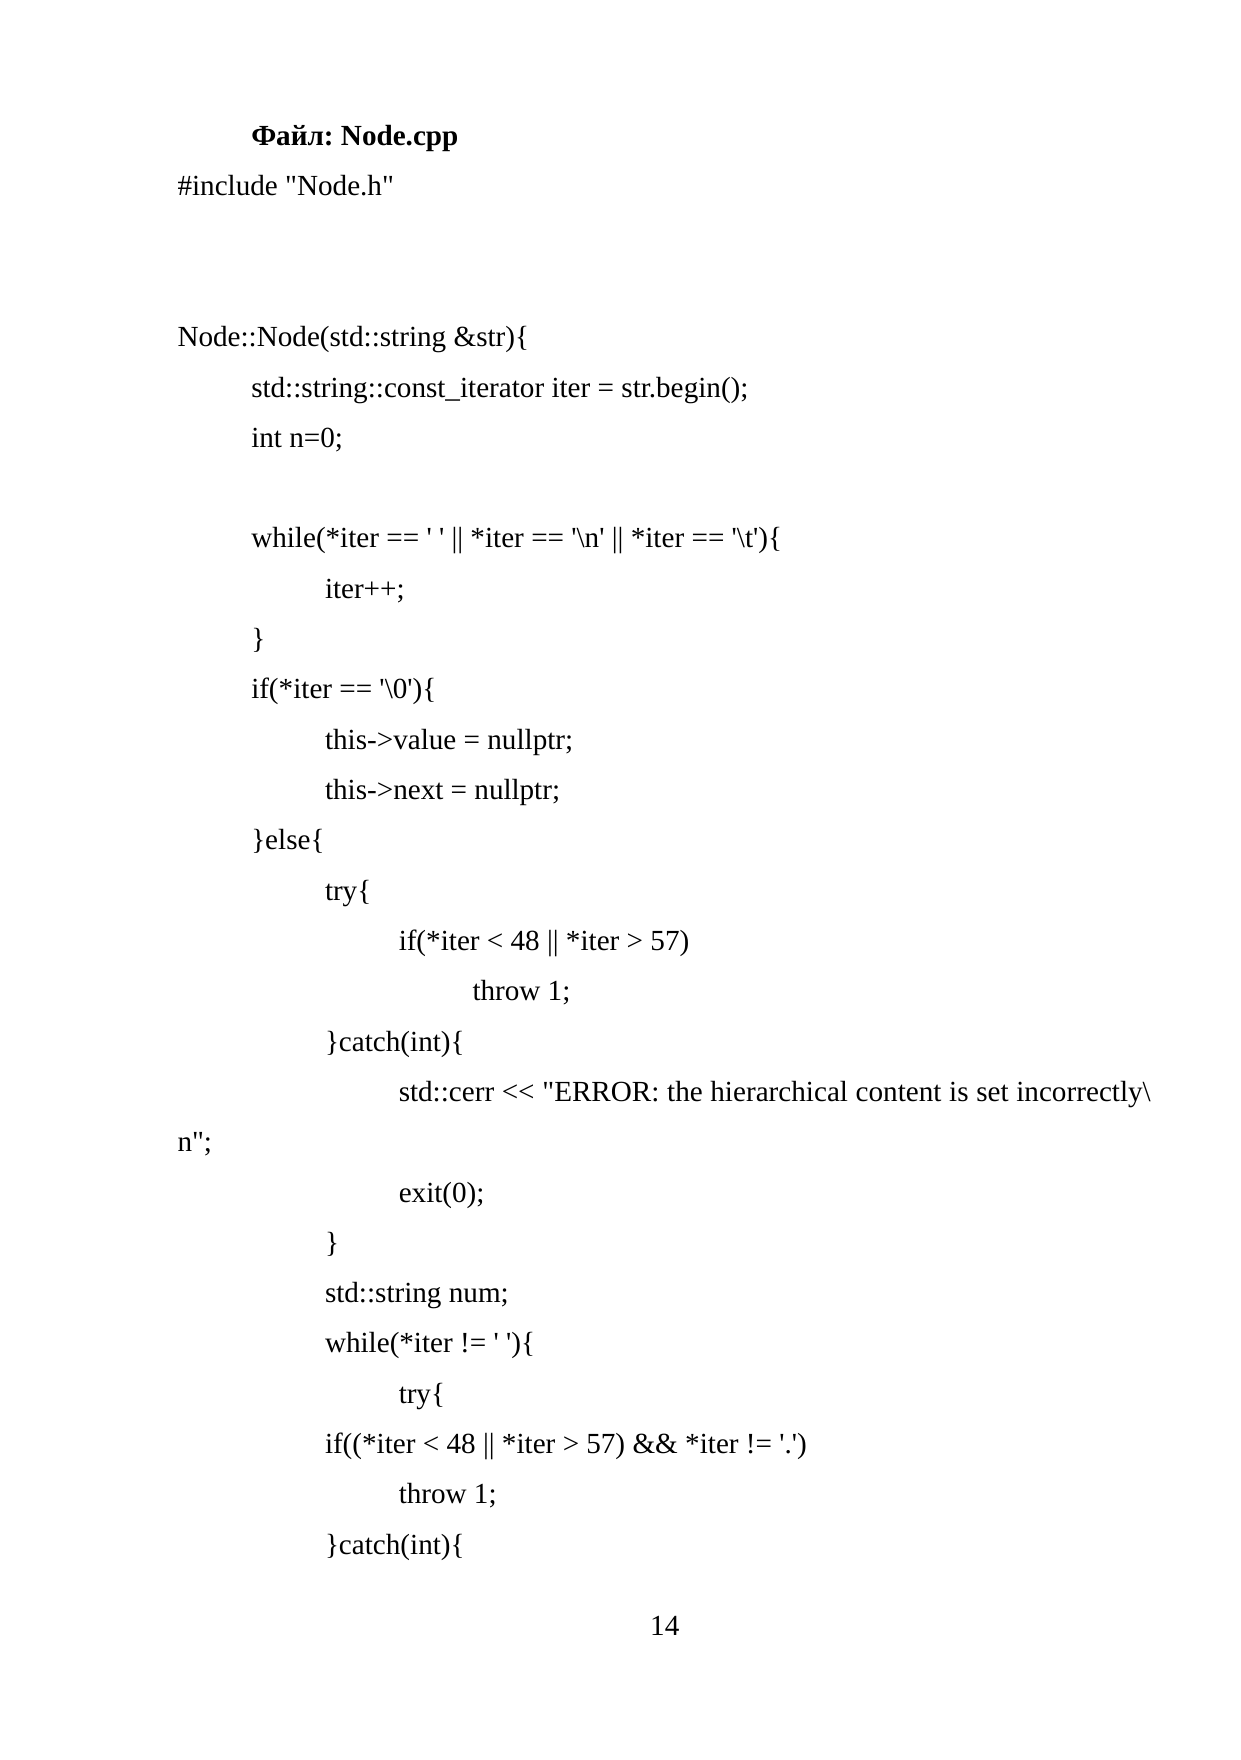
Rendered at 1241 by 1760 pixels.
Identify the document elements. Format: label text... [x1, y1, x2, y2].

text try{ [177, 1376, 1152, 1409]
text iter++; [177, 571, 1152, 604]
text exit(0); [177, 1175, 1152, 1208]
text while(*iter == ' ' || *iter == '\n' || *iter == '\t'){ [177, 521, 1152, 554]
text if((*iter < 48 || *iter > 57) && *iter != '.') [177, 1426, 1152, 1460]
text if(*iter < 48 || *iter > 57) [177, 923, 1152, 957]
text Файл: Node.cpp [177, 118, 1152, 152]
text if(*iter == '\0'){ [177, 672, 1152, 705]
text } [177, 621, 1152, 655]
text throw 1; [177, 1477, 1152, 1510]
text Node::Node(std::string &str){ [177, 319, 1152, 353]
text this->next = nullptr; [177, 772, 1152, 806]
text std::string::const_iterator iter = str.begin(); [177, 370, 1152, 403]
text this->value = nullptr; [177, 722, 1152, 755]
text } [177, 1225, 1152, 1258]
text try{ [177, 873, 1152, 906]
text std::string num; [177, 1275, 1152, 1309]
text int n=0; [177, 420, 1152, 453]
text std::cerr << "ERROR: the hierarchical content is set incorrectly\n"; [177, 1074, 1152, 1158]
text #include "Node.h" [177, 168, 1152, 202]
text }catch(int){ [177, 1527, 1152, 1560]
text throw 1; [177, 973, 1152, 1007]
text while(*iter != ' '){ [177, 1326, 1152, 1359]
text }catch(int){ [177, 1024, 1152, 1057]
text }else{ [177, 822, 1152, 856]
